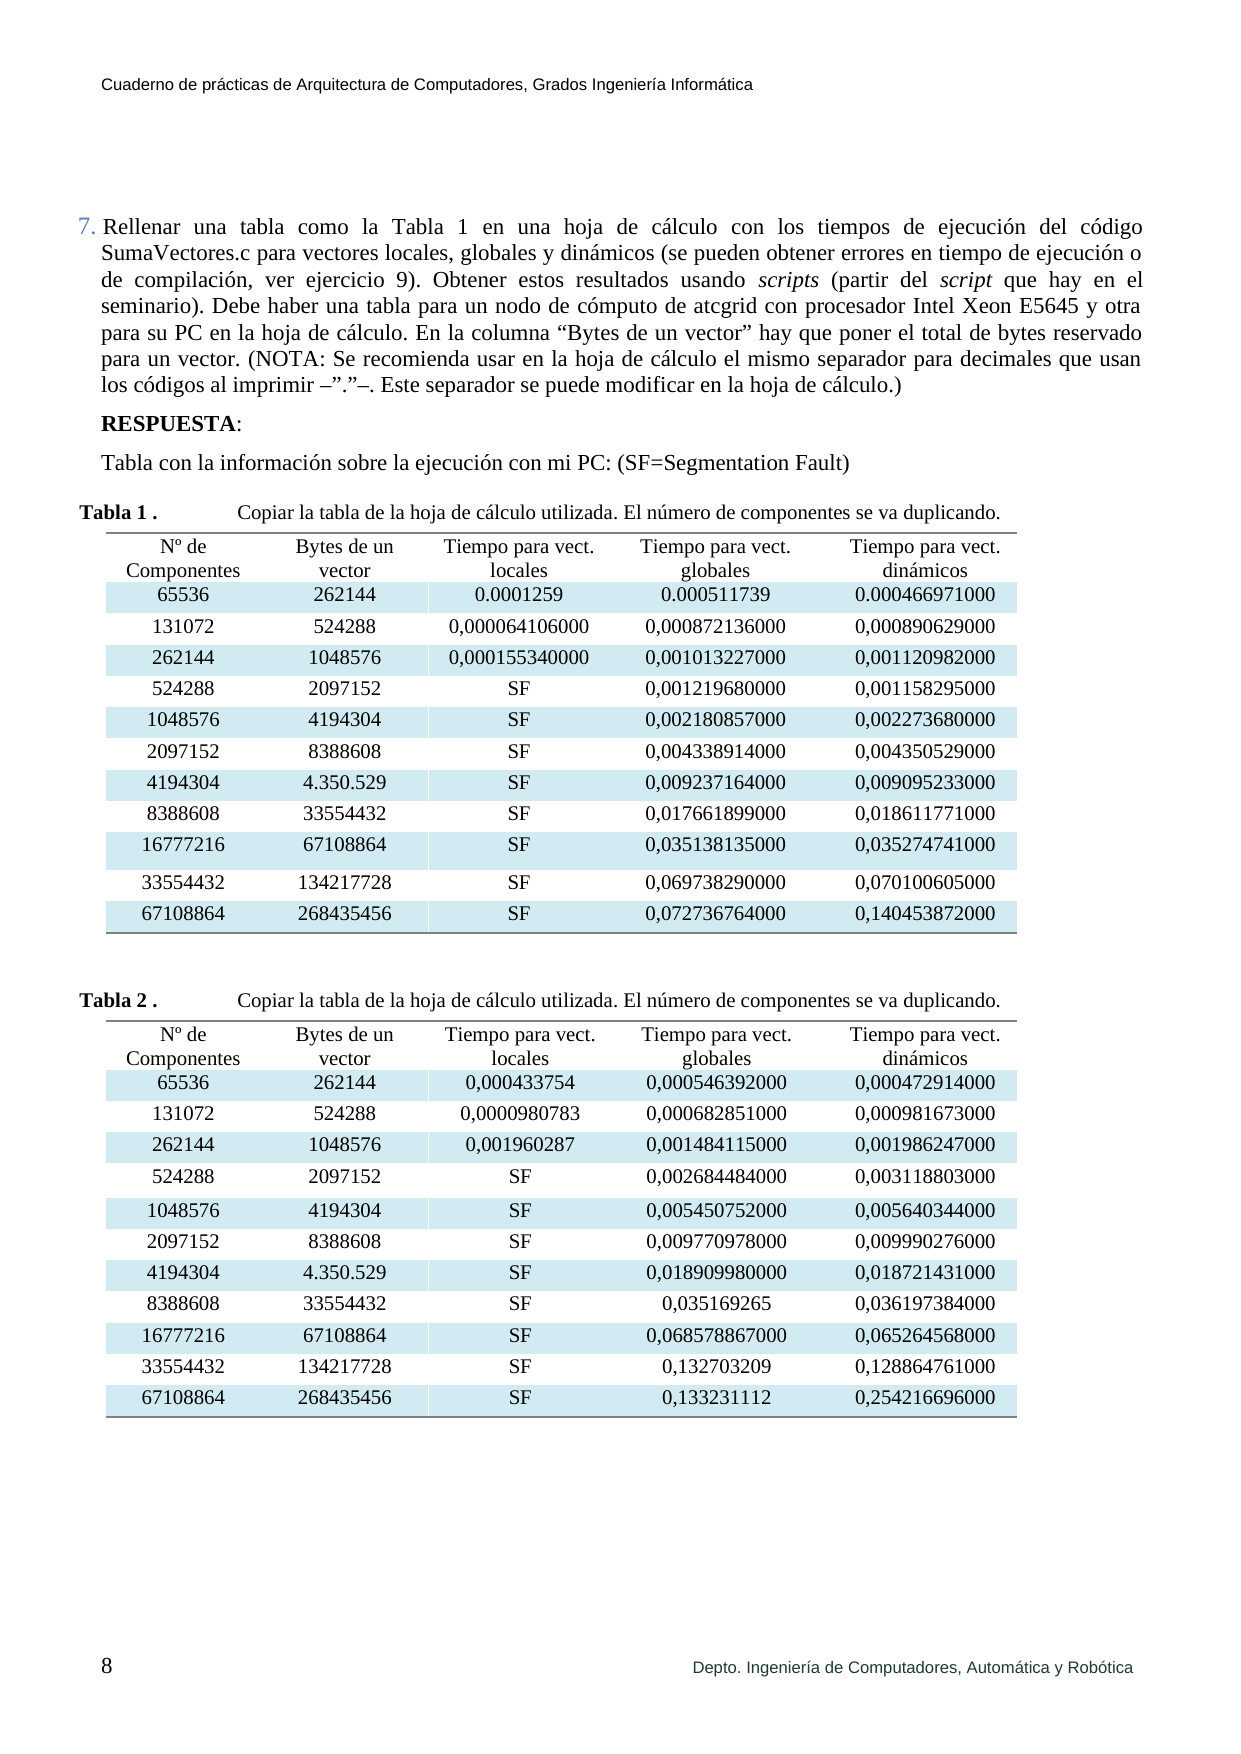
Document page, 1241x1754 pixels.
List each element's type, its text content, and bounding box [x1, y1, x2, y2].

table_cell 131072 [106, 1101, 261, 1132]
table_header Bytes de un vector [261, 534, 428, 582]
table_cell 65536 [106, 1070, 261, 1101]
table_cell 8388608 [106, 801, 261, 832]
table_cell 0,000546392000 [612, 1070, 822, 1101]
table_cell SF [429, 801, 609, 832]
table_cell 8388608 [106, 1291, 261, 1322]
table_cell 0,254216696000 [822, 1385, 1017, 1416]
list Rellenar una tabla como la Tabla 1 en una hoja de cálculo con los tiempos de ejecución del código SumaVectores.c para vectores locales, globales y dinámicos (se pueden obtener errores en tiempo de ejecución o de compilación, ver ejercicio 9). Obtener estos resultados usando scripts (partir del script que hay en el seminario). Debe haber una tabla para un nodo de cómputo de atcgrid con procesador Intel Xeon E5645 y otra para su PC en la hoja de cálculo. En la columna “Bytes de un vector” hay que poner el total de bytes reservado para un vector. (NOTA: Se recomienda usar en la hoja de cálculo el mismo separador para decimales que usan los códigos al imprimir ‒”.”‒. Este separador se puede modificar en la hoja de cálculo.) [71, 211, 1143, 398]
table_cell 67108864 [106, 1385, 261, 1416]
table_cell 524288 [106, 676, 261, 707]
table_cell 262144 [261, 1070, 428, 1101]
table_cell 0,001986247000 [822, 1132, 1017, 1163]
table_cell 262144 [106, 645, 261, 676]
table_cell 1048576 [261, 645, 428, 676]
table_cell 0,018721431000 [822, 1260, 1017, 1291]
table_cell 0,036197384000 [822, 1291, 1017, 1322]
table_cell 268435456 [261, 901, 428, 932]
table_cell SF [429, 1164, 612, 1197]
table_cell 134217728 [261, 1354, 428, 1385]
table_cell 16777216 [106, 1323, 261, 1354]
table_cell SF [429, 1198, 612, 1229]
table_cell SF [429, 1323, 612, 1354]
table_cell 1048576 [106, 1198, 261, 1229]
table_cell 0,001120982000 [822, 645, 1017, 676]
table_cell 0,132703209 [612, 1354, 822, 1385]
table_cell 2097152 [261, 676, 428, 707]
table_cell 0,003118803000 [822, 1164, 1017, 1197]
table_cell 67108864 [261, 832, 428, 870]
table_cell 0,0000980783 [429, 1101, 612, 1132]
table_cell 0,002684484000 [612, 1164, 822, 1197]
table_cell 1048576 [106, 707, 261, 738]
table_cell 0,001013227000 [609, 645, 822, 676]
table_cell 4194304 [261, 1198, 428, 1229]
table_cell 0,000890629000 [822, 614, 1017, 645]
list RESPUESTA: [101, 410, 1143, 436]
table_cell 0,004338914000 [609, 739, 822, 770]
table_cell 0,018909980000 [612, 1260, 822, 1291]
table_cell 0,018611771000 [822, 801, 1017, 832]
table_cell 262144 [261, 582, 428, 613]
table_cell 0.000511739 [609, 582, 822, 613]
table_cell 0,072736764000 [609, 901, 822, 932]
table_cell 33554432 [261, 1291, 428, 1322]
table_cell 134217728 [261, 870, 428, 901]
table_cell 0.000466971000 [822, 582, 1017, 613]
table_cell 0,000064106000 [429, 614, 609, 645]
table_cell 16777216 [106, 832, 261, 870]
table_header Nº de Componentes [106, 534, 261, 582]
table_cell 33554432 [106, 1354, 261, 1385]
table_cell 131072 [106, 614, 261, 645]
table_cell SF [429, 770, 609, 801]
table_cell 0,140453872000 [822, 901, 1017, 932]
table_cell 1048576 [261, 1132, 428, 1163]
table_cell 67108864 [261, 1323, 428, 1354]
table_cell 0,000155340000 [429, 645, 609, 676]
table_cell 0,009990276000 [822, 1229, 1017, 1260]
table_header Tiempo para vect. locales [429, 534, 609, 582]
table_cell 0,009237164000 [609, 770, 822, 801]
table_cell 4.350.529 [261, 1260, 428, 1291]
table_cell 0,005450752000 [612, 1198, 822, 1229]
table_cell 0,009095233000 [822, 770, 1017, 801]
table_cell SF [429, 870, 609, 901]
table_cell 0,002273680000 [822, 707, 1017, 738]
table_cell 33554432 [106, 870, 261, 901]
table_cell 0.0001259 [429, 582, 609, 613]
table_cell 0,002180857000 [609, 707, 822, 738]
table_header Tiempo para vect. globales [609, 534, 822, 582]
table_cell 2097152 [106, 739, 261, 770]
table_header Tiempo para vect. locales [429, 1022, 612, 1070]
table_cell SF [429, 1229, 612, 1260]
table_cell 524288 [261, 1101, 428, 1132]
table_header Bytes de un vector [261, 1022, 428, 1070]
table_cell SF [429, 1260, 612, 1291]
table_header Tiempo para vect. globales [612, 1022, 822, 1070]
table_cell 2097152 [261, 1164, 428, 1197]
table_cell 0,000472914000 [822, 1070, 1017, 1101]
table_cell 0,133231112 [612, 1385, 822, 1416]
table_cell SF [429, 676, 609, 707]
table_cell SF [429, 1385, 612, 1416]
table_cell 0,068578867000 [612, 1323, 822, 1354]
table_cell 0,001158295000 [822, 676, 1017, 707]
table_cell SF [429, 832, 609, 870]
table_cell 0,128864761000 [822, 1354, 1017, 1385]
table_cell 0,000872136000 [609, 614, 822, 645]
table_header Copiar la tabla de la hoja de cálculo utilizada. El número de componentes se va duplicando. [68, 963, 1176, 1012]
table_cell SF [429, 707, 609, 738]
table_cell 0,001484115000 [612, 1132, 822, 1163]
table_cell 0,004350529000 [822, 739, 1017, 770]
text Comportamiento en los nodos de cómputo: [1017, 910, 1143, 936]
table_header Tiempo para vect. dinámicos [822, 534, 1017, 582]
table_cell 0,000433754 [429, 1070, 612, 1101]
list Tabla con la información sobre la ejecución con mi PC: (SF=Segmentation Fault) [101, 449, 1143, 475]
table_cell 0,000981673000 [822, 1101, 1017, 1132]
table_cell SF [429, 901, 609, 932]
table_header Tiempo para vect. dinámicos [822, 1022, 1017, 1070]
table_cell 8388608 [261, 739, 428, 770]
table_cell 67108864 [106, 901, 261, 932]
table_cell 0,005640344000 [822, 1198, 1017, 1229]
table_cell 33554432 [261, 801, 428, 832]
table_cell 0,069738290000 [609, 870, 822, 901]
table_cell 65536 [106, 582, 261, 613]
table_cell 0,000682851000 [612, 1101, 822, 1132]
table_header Copiar la tabla de la hoja de cálculo utilizada. El número de componentes se va duplicando. [68, 475, 1176, 524]
table_cell 0,001219680000 [609, 676, 822, 707]
table_cell 4.350.529 [261, 770, 428, 801]
table_header Nº de Componentes [106, 1022, 261, 1070]
table_cell 0,009770978000 [612, 1229, 822, 1260]
table_cell 262144 [106, 1132, 261, 1163]
table_cell 2097152 [106, 1229, 261, 1260]
table_cell 0,065264568000 [822, 1323, 1017, 1354]
table_cell 524288 [261, 614, 428, 645]
table_cell 268435456 [261, 1385, 428, 1416]
table_cell 0,035138135000 [609, 832, 822, 870]
table_cell 4194304 [261, 707, 428, 738]
table_cell 0,035274741000 [822, 832, 1017, 870]
table_cell SF [429, 739, 609, 770]
table_cell 4194304 [106, 1260, 261, 1291]
table_cell 524288 [106, 1164, 261, 1197]
table_cell SF [429, 1291, 612, 1322]
table_cell 0,017661899000 [609, 801, 822, 832]
table_cell 4194304 [106, 770, 261, 801]
table_cell 0,001960287 [429, 1132, 612, 1163]
table_cell SF [429, 1354, 612, 1385]
table_cell 0,070100605000 [822, 870, 1017, 901]
table_cell 8388608 [261, 1229, 428, 1260]
table_cell 0,035169265 [612, 1291, 822, 1322]
